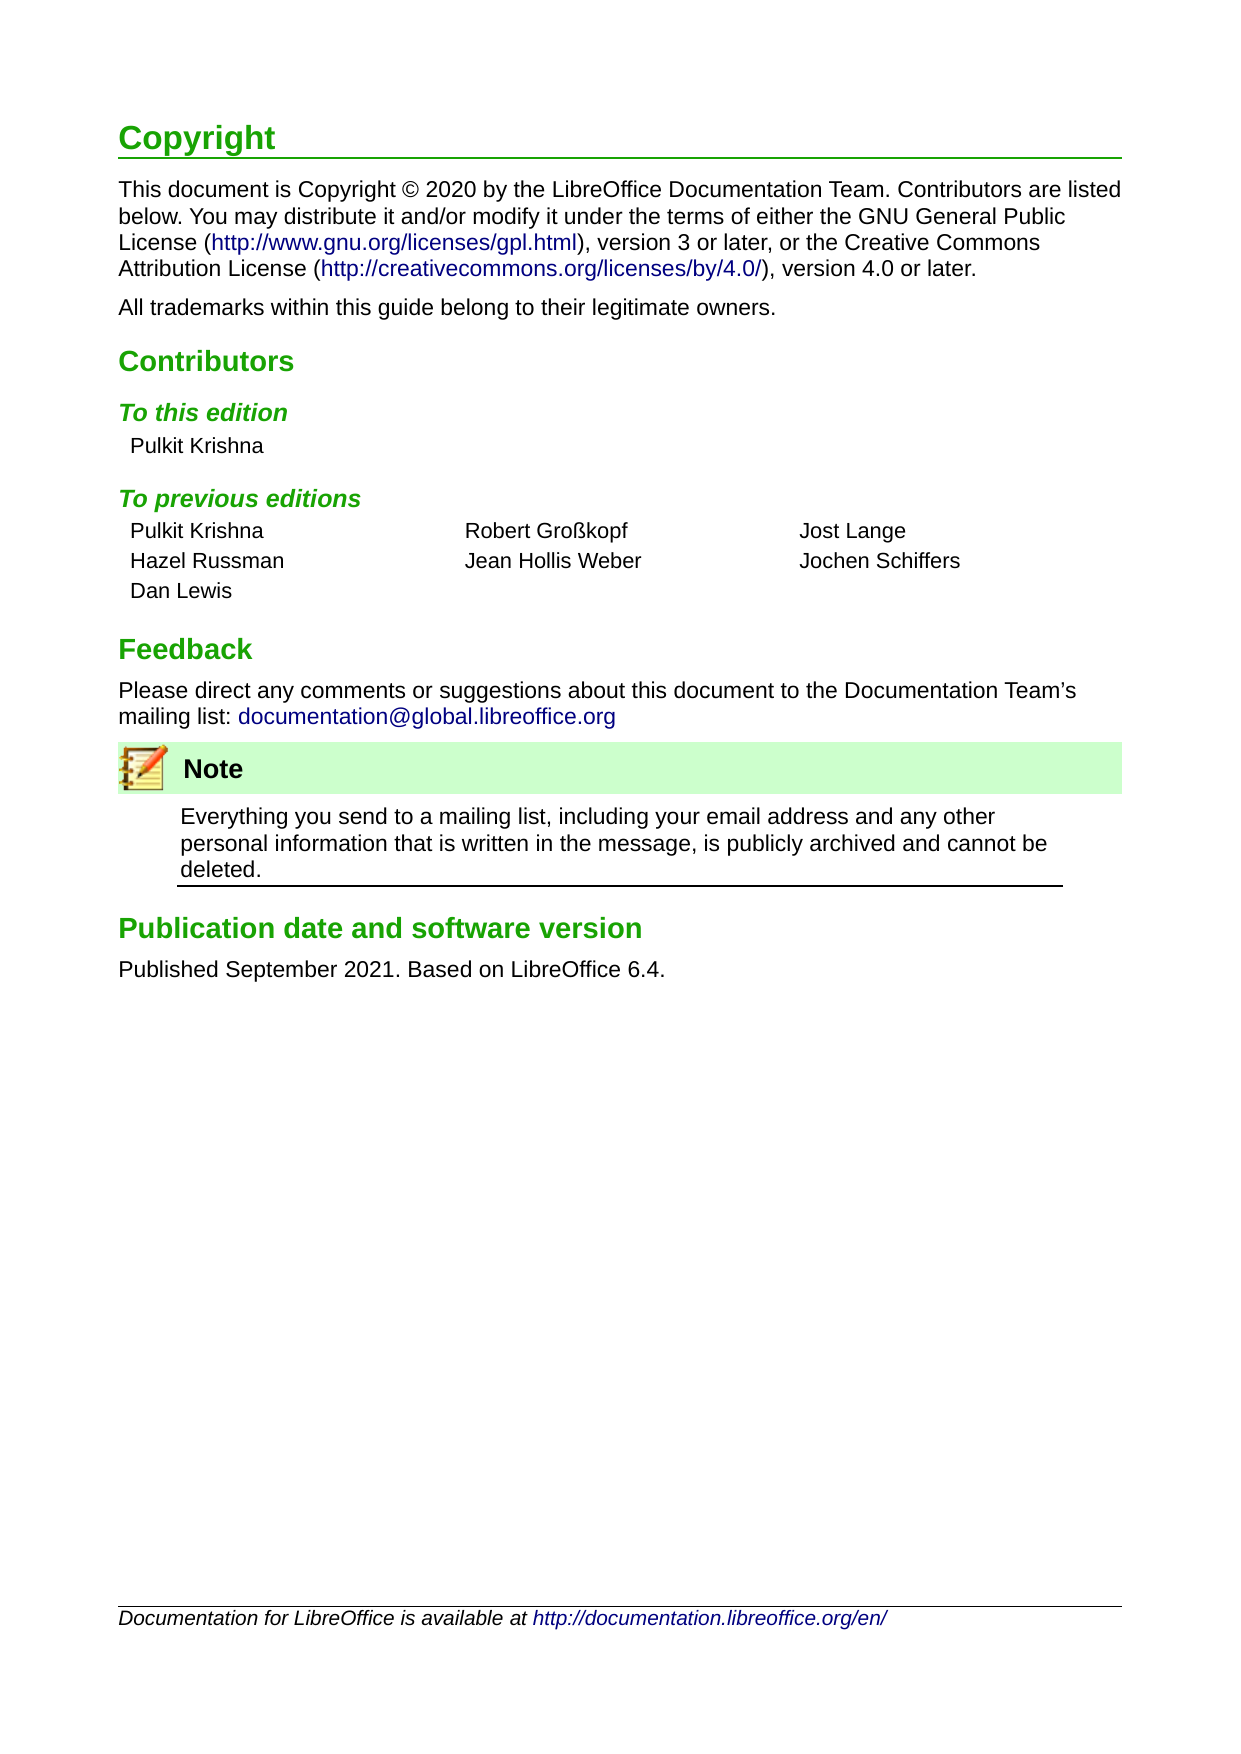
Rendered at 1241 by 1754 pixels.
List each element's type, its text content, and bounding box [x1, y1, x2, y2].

text Please direct any comments or suggestions about this document to the Documentation Team’s mailing list: documentation@global.libreoffice.org [118, 677, 1122, 730]
table_cell Jean Hollis Weber [453, 548, 787, 578]
subtitle Feedback [118, 632, 1122, 665]
table_cell [453, 578, 787, 608]
subtitle Note [118, 742, 1122, 794]
table_header [789, 433, 1122, 463]
text This document is Copyright © 2020 by the LibreOffice Documentation Team. Contributors are listed below. You may distribute it and/or modify it under the terms of either the GNU General Public License (http://www.gnu.org/licenses/gpl.html), version 3 or later, or the Creative Commons Attribution License (http://creativecommons.org/licenses/by/4.0/), version 4.0 or later. [118, 176, 1122, 282]
table_cell Hazel Russman [118, 548, 453, 578]
subtitle To previous editions [118, 484, 1122, 512]
subtitle To this edition [118, 398, 1122, 427]
table_cell [788, 578, 1122, 608]
subtitle Publication date and software version [118, 911, 1122, 944]
table_cell Dan Lewis [118, 578, 453, 608]
picture [119, 743, 170, 794]
table_header Robert Großkopf [453, 518, 787, 548]
table_header Pulkit Krishna [118, 518, 453, 548]
text Published September 2021. Based on LibreOffice 6.4. [118, 956, 1122, 983]
table_header Jost Lange [788, 518, 1122, 548]
subtitle Copyright [118, 118, 1122, 157]
table_header Pulkit Krishna [118, 433, 458, 463]
subtitle Contributors [118, 344, 1122, 378]
table_cell Jochen Schiffers [788, 548, 1122, 578]
text All trademarks within this guide belong to their legitimate owners. [118, 294, 1122, 321]
table_header [458, 433, 789, 463]
text Everything you send to a mailing list, including your email address and any other personal information that is written in the message, is publicly archived and cannot be deleted. [177, 800, 1063, 885]
